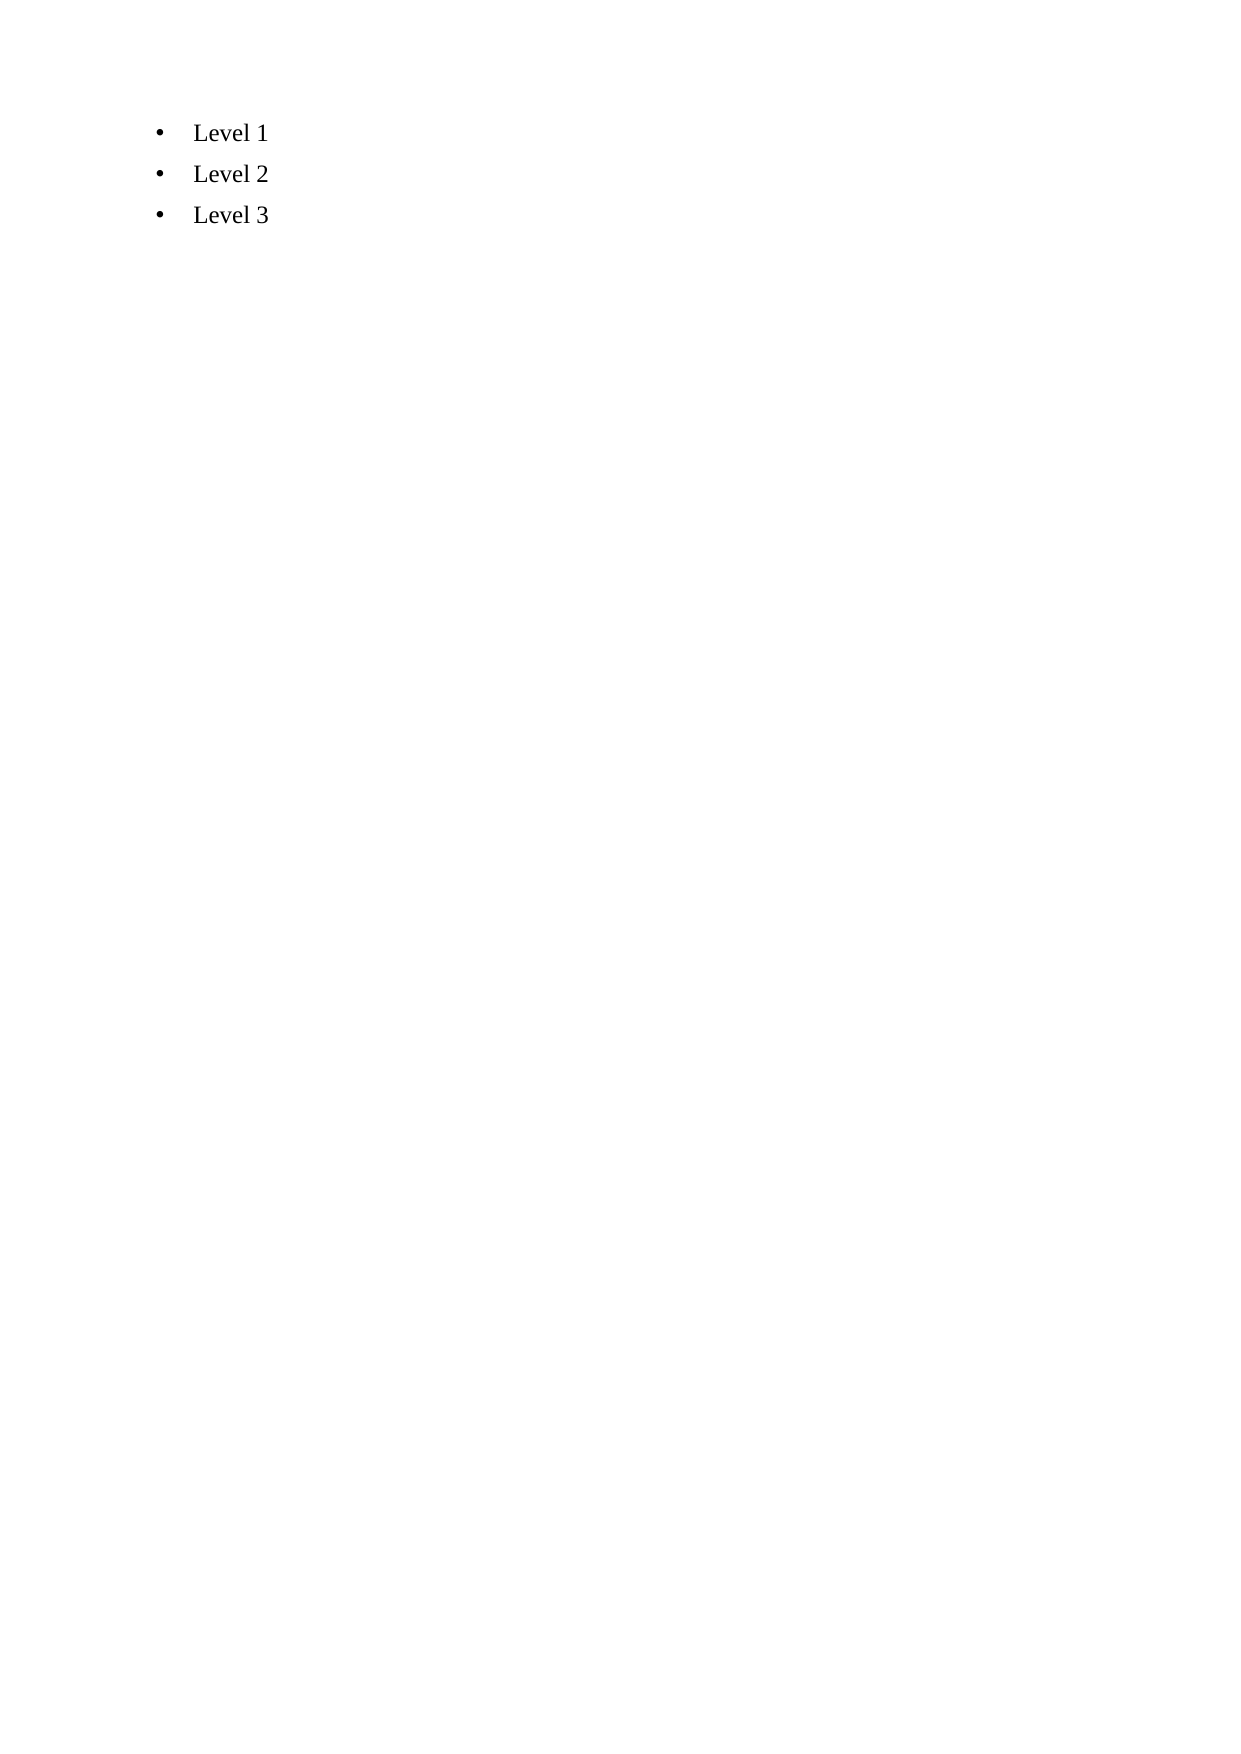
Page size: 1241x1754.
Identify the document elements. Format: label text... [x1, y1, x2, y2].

list Level 3 [156, 201, 1122, 229]
list Level 1 [156, 118, 1122, 147]
list Level 2 [156, 159, 1122, 188]
